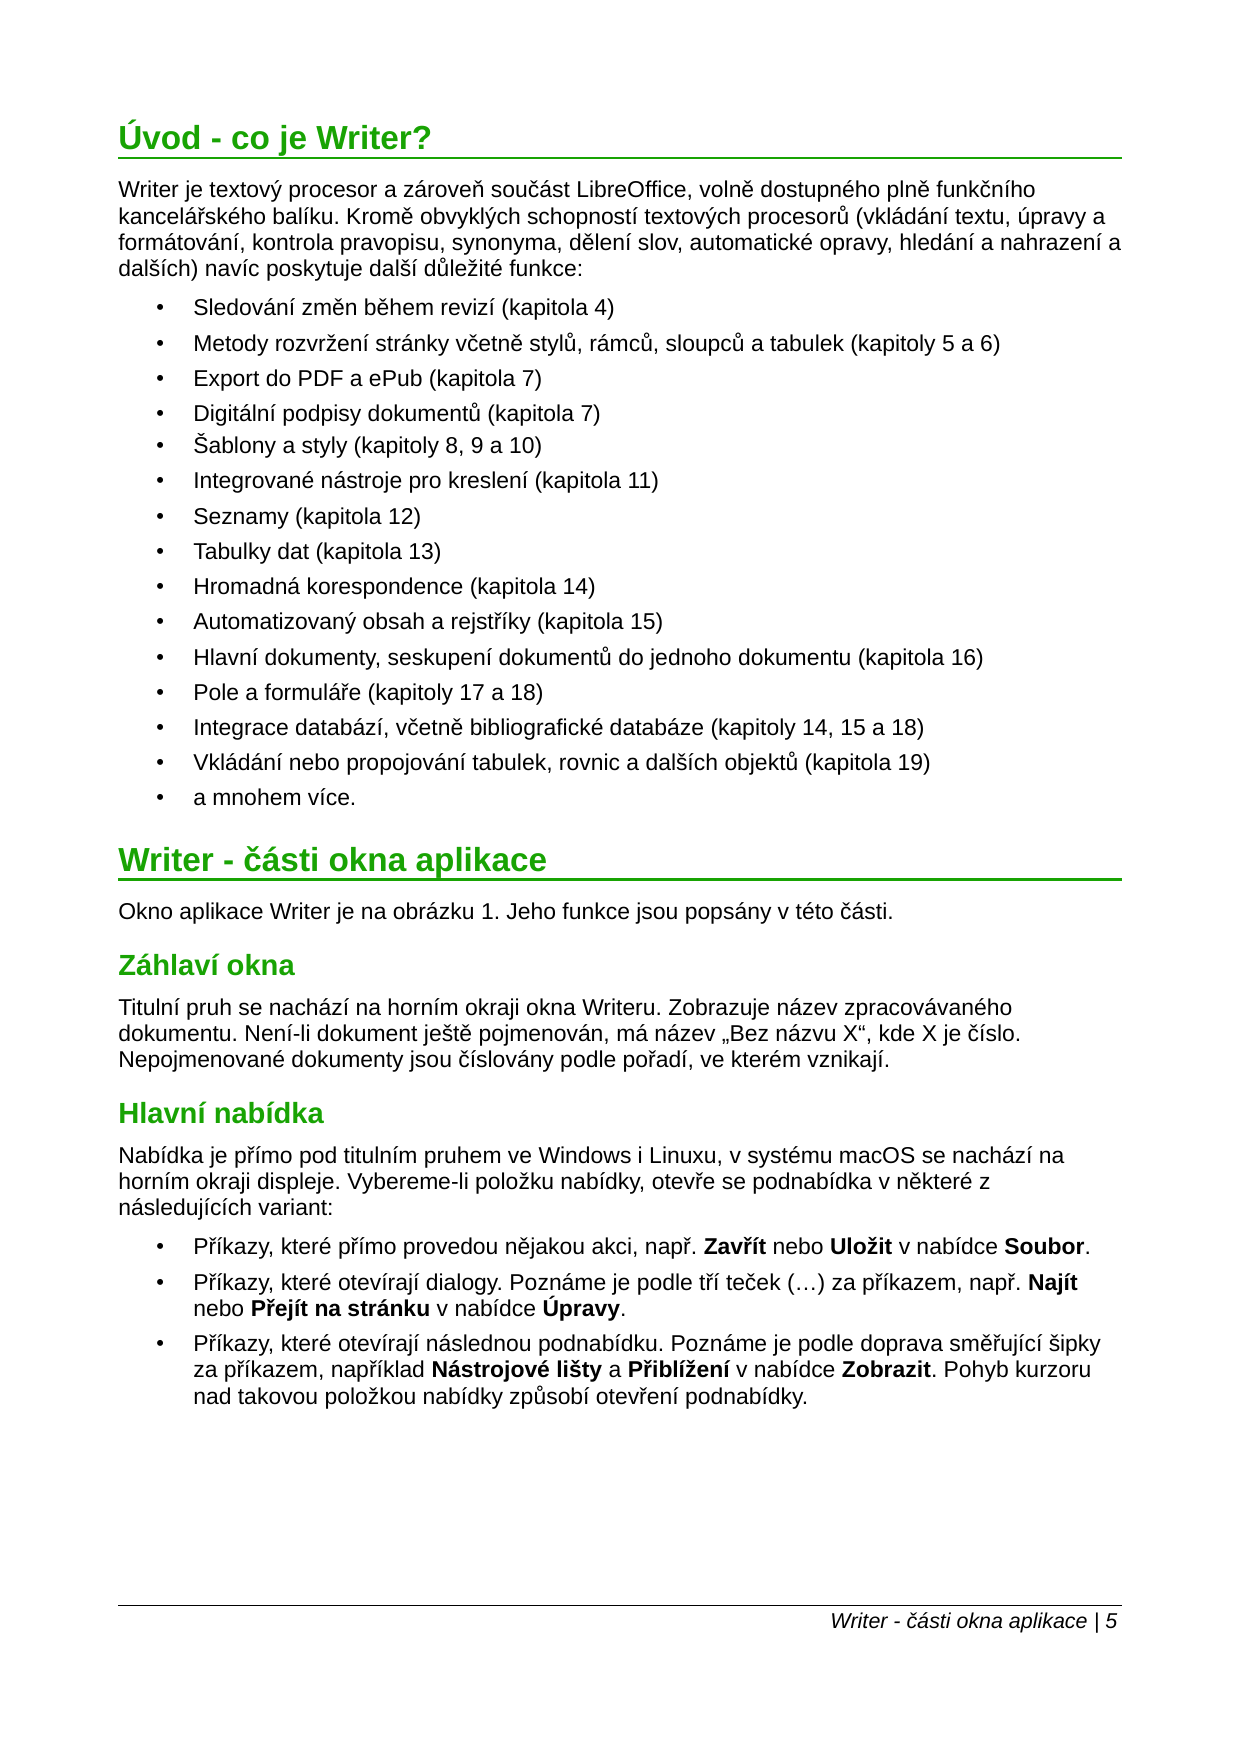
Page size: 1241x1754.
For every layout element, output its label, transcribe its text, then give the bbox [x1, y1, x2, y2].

subtitle Writer - části okna aplikace [118, 840, 1122, 878]
list Sledování změn během revizí (kapitola 4) [156, 294, 1122, 321]
list Hlavní dokumenty, seskupení dokumentů do jednoho dokumentu (kapitola 16) [156, 643, 1122, 670]
subtitle Záhlaví okna [118, 948, 1122, 982]
list Automatizovaný obsah a rejstříky (kapitola 15) [156, 608, 1122, 634]
list Příkazy, které otevírají následnou podnabídku. Poznáme je podle doprava směřující šipky za příkazem, například Nástrojové lišty a Přiblížení v nabídce Zobrazit. Pohyb kurzoru nad takovou položkou nabídky způsobí otevření podnabídky. [156, 1330, 1122, 1409]
text Titulní pruh se nachází na horním okraji okna Writeru. Zobrazuje název zpracovávaného dokumentu. Není-li dokument ještě pojmenován, má název „Bez názvu X“, kde X je číslo. Nepojmenované dokumenty jsou číslovány podle pořadí, ve kterém vznikají. [118, 994, 1122, 1073]
text Writer je textový procesor a zároveň součást LibreOffice, volně dostupného plně funkčního kancelářského balíku. Kromě obvyklých schopností textových procesorů (vkládání textu, úpravy a formátování, kontrola pravopisu, synonyma, dělení slov, automatické opravy, hledání a nahrazení a dalších) navíc poskytuje další důležité funkce: [118, 176, 1122, 282]
list Digitální podpisy dokumentů (kapitola 7) [156, 400, 1122, 426]
list Metody rozvržení stránky včetně stylů, rámců, sloupců a tabulek (kapitoly 5 a 6) [156, 329, 1122, 356]
list Seznamy (kapitola 12) [156, 503, 1122, 529]
list Export do PDF a ePub (kapitola 7) [156, 365, 1122, 391]
list Pole a formuláře (kapitoly 17 a 18) [156, 679, 1122, 705]
list Nabídka je přímo pod titulním pruhem ve Windows i Linuxu, v systému macOS se nachází na horním okraji displeje. Vybereme-li položku nabídky, otevře se podnabídka v některé z následujících variant: [118, 1142, 1122, 1221]
text Okno aplikace Writer je na obrázku 1. Jeho funkce jsou popsány v této části. [118, 898, 1122, 925]
subtitle Hlavní nabídka [118, 1096, 1122, 1130]
list Příkazy, které otevírají dialogy. Poznáme je podle tří teček (…) za příkazem, např. Najít nebo Přejít na stránku v nabídce Úpravy. [156, 1268, 1122, 1321]
list Šablony a styly (kapitoly 8, 9 a 10) [156, 432, 1122, 458]
subtitle Úvod - co je Writer? [118, 118, 1122, 157]
list Integrace databází, včetně bibliografické databáze (kapitoly 14, 15 a 18) [156, 714, 1122, 740]
list Vkládání nebo propojování tabulek, rovnic a dalších objektů (kapitola 19) [156, 749, 1122, 775]
list Integrované nástroje pro kreslení (kapitola 11) [156, 467, 1122, 494]
list Hromadná korespondence (kapitola 14) [156, 573, 1122, 599]
list Příkazy, které přímo provedou nějakou akci, např. Zavřít nebo Uložit v nabídce Soubor. [156, 1233, 1122, 1259]
list a mnohem více. [156, 784, 1122, 811]
list Tabulky dat (kapitola 13) [156, 538, 1122, 564]
